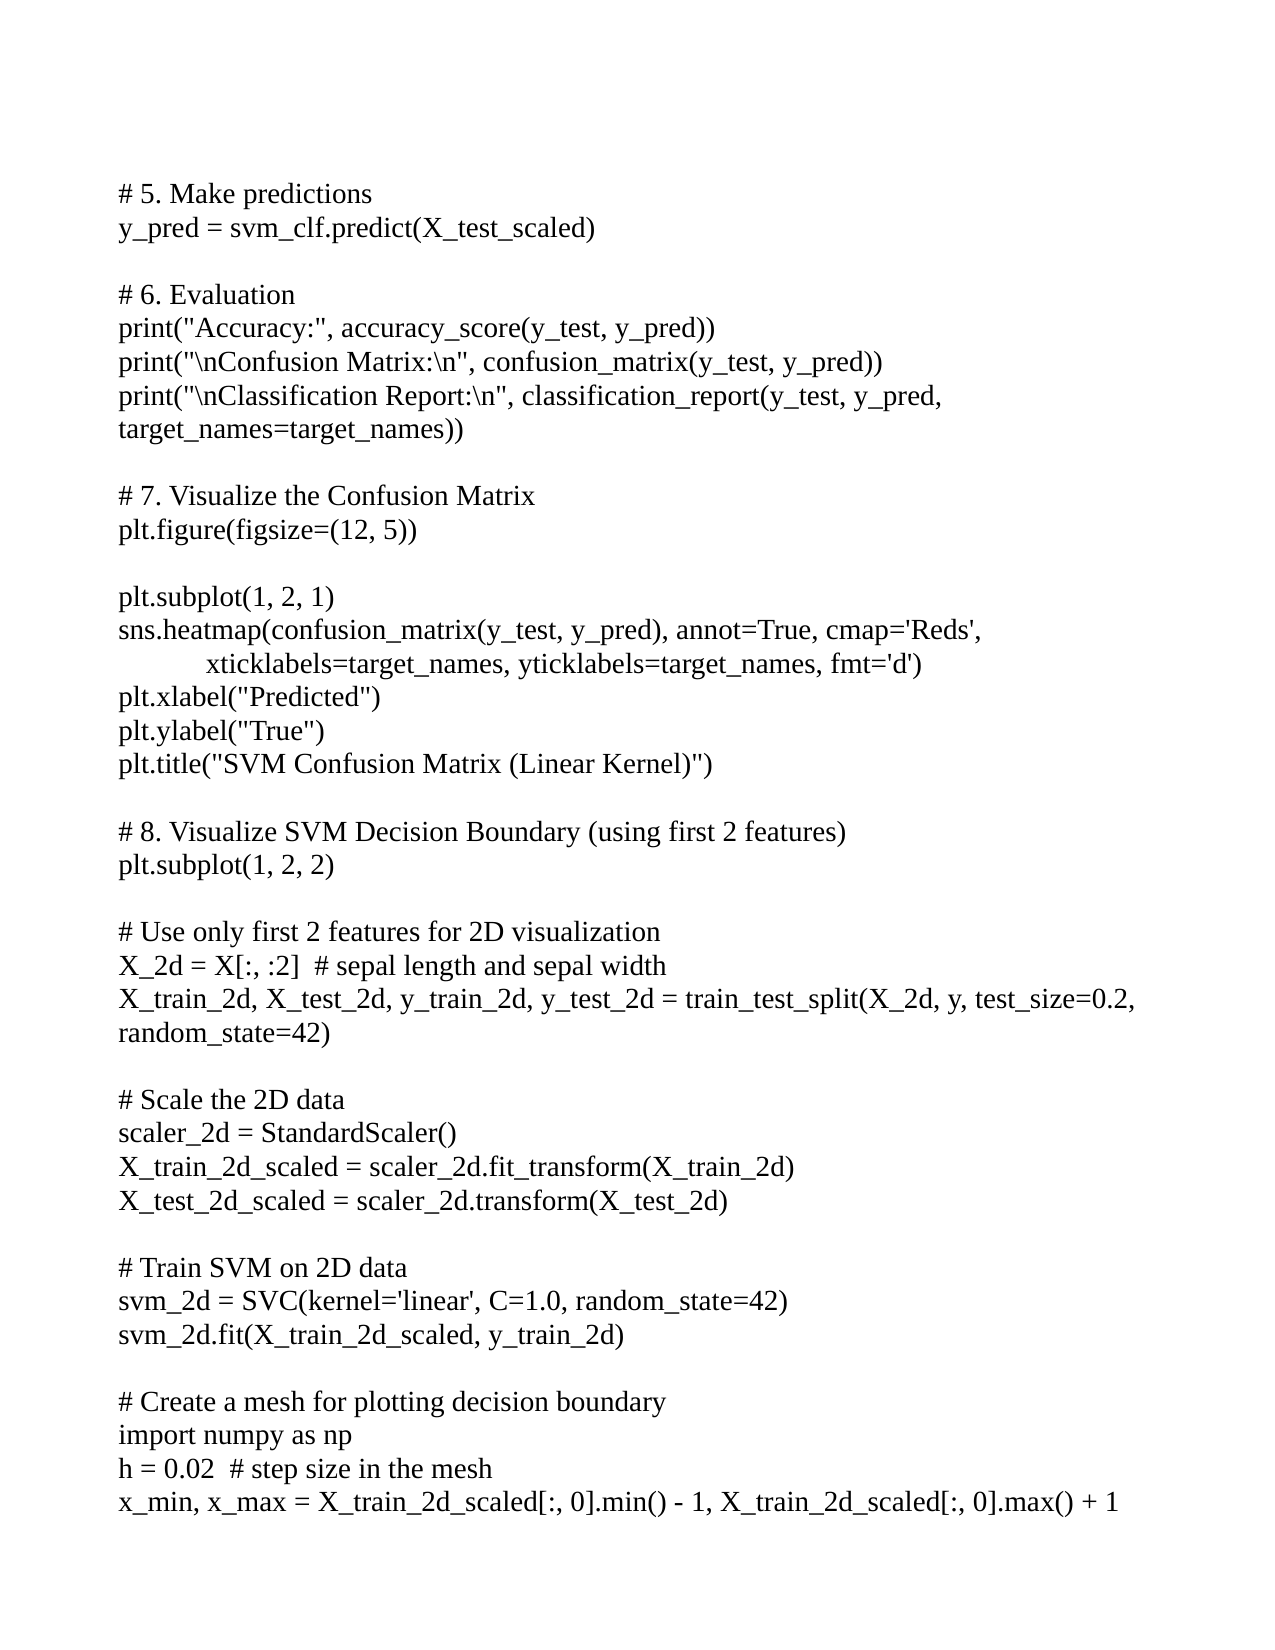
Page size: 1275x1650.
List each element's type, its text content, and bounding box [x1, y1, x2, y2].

text h = 0.02 # step size in the mesh [118, 1451, 1157, 1484]
text plt.subplot(1, 2, 1) [118, 579, 1157, 612]
text y_pred = svm_clf.predict(X_test_scaled) [118, 210, 1157, 243]
text # Scale the 2D data [118, 1082, 1157, 1116]
text # 8. Visualize SVM Decision Boundary (using first 2 features) [118, 814, 1157, 847]
text svm_2d = SVC(kernel='linear', C=1.0, random_state=42) [118, 1283, 1157, 1317]
text print("Accuracy:", accuracy_score(y_test, y_pred)) [118, 311, 1157, 344]
text plt.figure(figsize=(12, 5)) [118, 512, 1157, 545]
text X_test_2d_scaled = scaler_2d.transform(X_test_2d) [118, 1183, 1157, 1216]
text scaler_2d = StandardScaler() [118, 1116, 1157, 1149]
text plt.ylabel("True") [118, 713, 1157, 747]
text sns.heatmap(confusion_matrix(y_test, y_pred), annot=True, cmap='Reds', [118, 612, 1157, 646]
text # 6. Evaluation [118, 277, 1157, 311]
text x_min, x_max = X_train_2d_scaled[:, 0].min() - 1, X_train_2d_scaled[:, 0].max() + 1 [118, 1484, 1157, 1518]
text # Use only first 2 features for 2D visualization [118, 914, 1157, 948]
text plt.xlabel("Predicted") [118, 679, 1157, 713]
text # 7. Visualize the Confusion Matrix [118, 478, 1157, 512]
text import numpy as np [118, 1417, 1157, 1451]
text X_train_2d_scaled = scaler_2d.fit_transform(X_train_2d) [118, 1149, 1157, 1183]
text xticklabels=target_names, yticklabels=target_names, fmt='d') [118, 646, 1157, 679]
text plt.subplot(1, 2, 2) [118, 847, 1157, 881]
text # Train SVM on 2D data [118, 1250, 1157, 1283]
text # Create a mesh for plotting decision boundary [118, 1384, 1157, 1417]
text print("\nClassification Report:\n", classification_report(y_test, y_pred, target_names=target_names)) [118, 378, 1157, 445]
text svm_2d.fit(X_train_2d_scaled, y_train_2d) [118, 1317, 1157, 1350]
text # 5. Make predictions [118, 176, 1157, 210]
text X_2d = X[:, :2] # sepal length and sepal width [118, 948, 1157, 981]
text plt.title("SVM Confusion Matrix (Linear Kernel)") [118, 747, 1157, 780]
text X_train_2d, X_test_2d, y_train_2d, y_test_2d = train_test_split(X_2d, y, test_size=0.2, random_state=42) [118, 981, 1157, 1048]
text print("\nConfusion Matrix:\n", confusion_matrix(y_test, y_pred)) [118, 344, 1157, 378]
